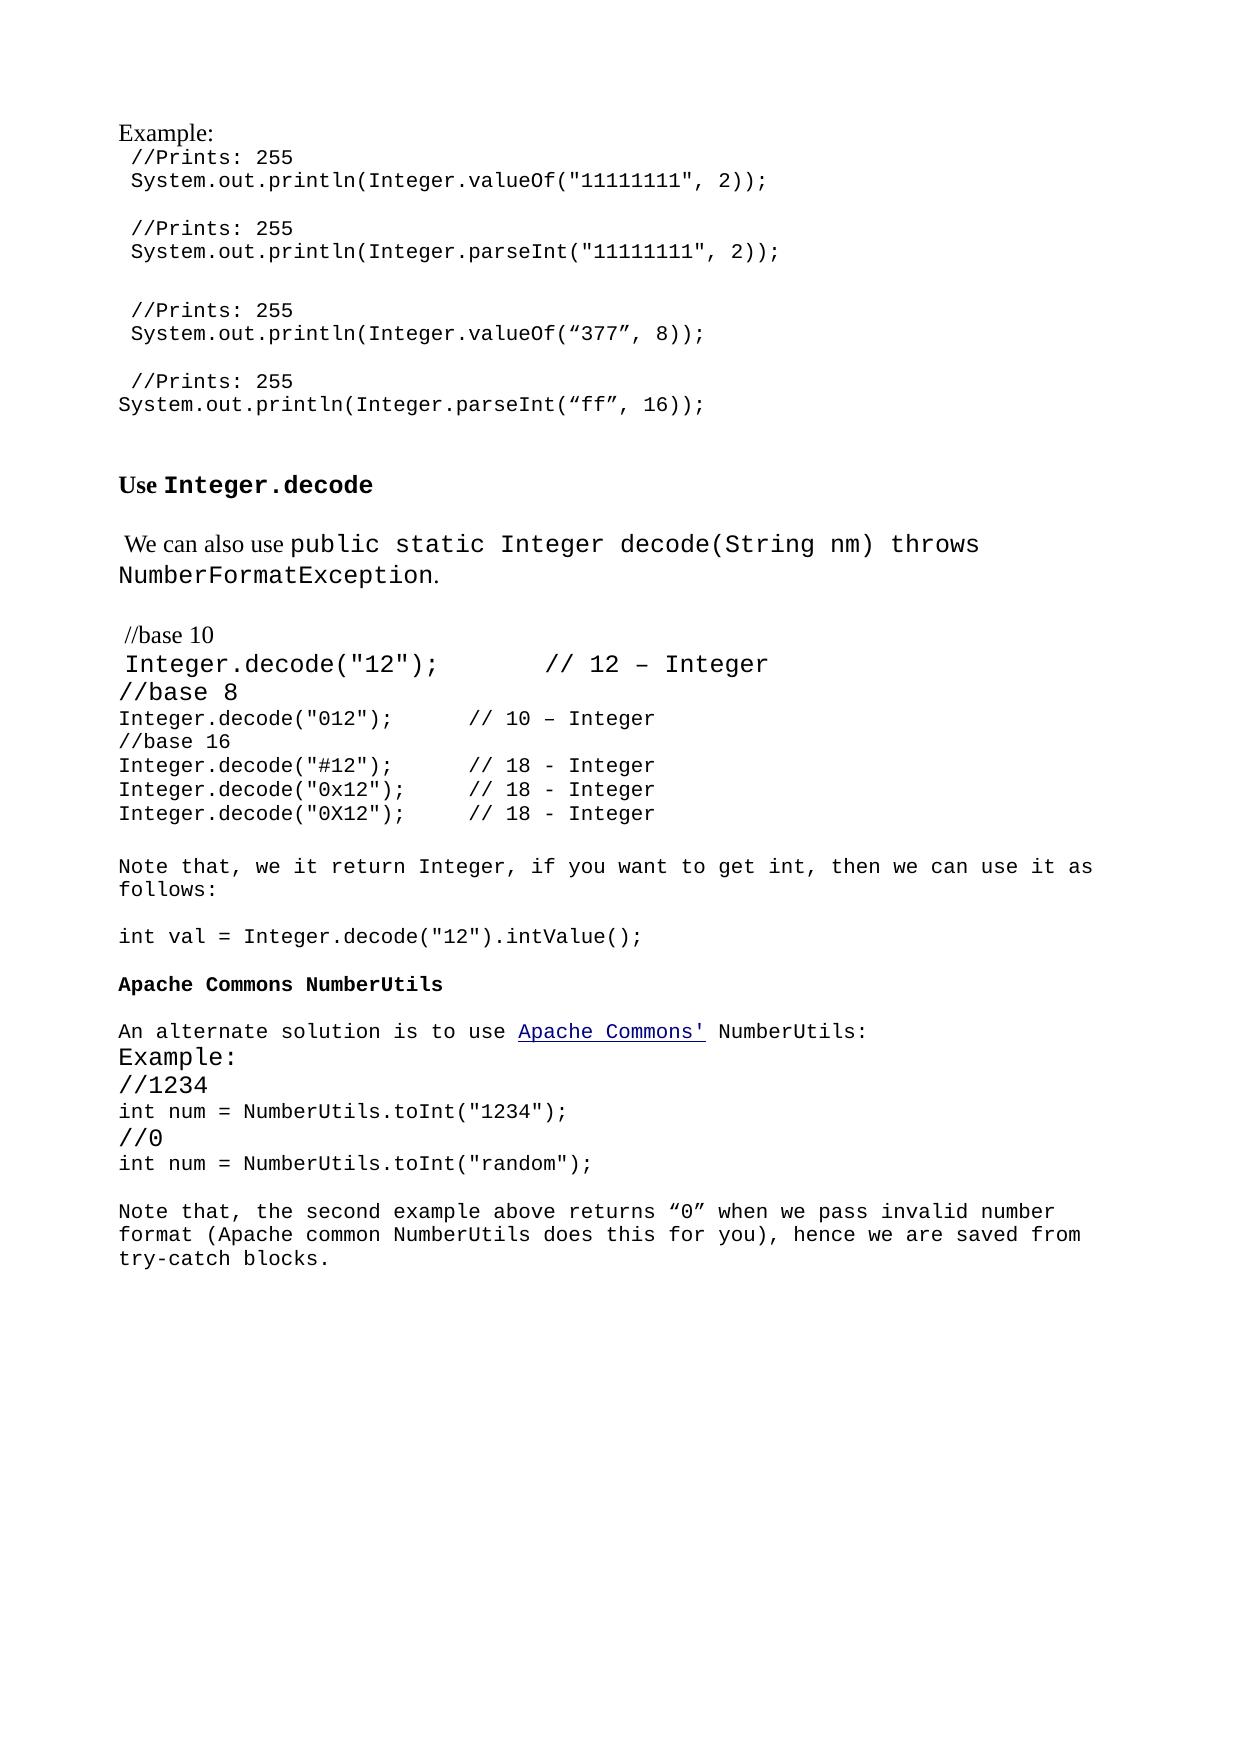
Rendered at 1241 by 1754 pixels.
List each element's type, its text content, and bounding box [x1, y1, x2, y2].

text System.out.println(Integer.parseInt("11111111", 2)); [118, 241, 1122, 265]
text Use Integer.decode [118, 470, 1122, 501]
text Note that, we it return Integer, if you want to get int, then we can use it as follows: [118, 856, 1122, 903]
text Example: [118, 1045, 1122, 1073]
text //base 8 [118, 679, 1122, 708]
text int num = NumberUtils.toInt("1234"); [118, 1101, 1122, 1125]
text //base 10 [118, 620, 1122, 649]
text We can also use public static Integer decode(String nm) throws NumberFormatException. [118, 529, 1122, 591]
text Integer.decode("#12"); // 18 - Integer [118, 755, 1122, 779]
text //Prints: 255 [118, 294, 1122, 323]
text int val = Integer.decode("12").intValue(); [118, 927, 1122, 950]
text System.out.println(Integer.valueOf(“377”, 8)); [118, 323, 1122, 347]
text System.out.println(Integer.parseInt(“ff”, 16)); [118, 394, 1122, 418]
text //base 16 [118, 732, 1122, 755]
text //0 [118, 1125, 1122, 1153]
text Integer.decode("0x12"); // 18 - Integer [118, 779, 1122, 802]
text Apache Commons NumberUtils [118, 974, 1122, 997]
text System.out.println(Integer.valueOf("11111111", 2)); [118, 171, 1122, 194]
text //Prints: 255 [118, 218, 1122, 241]
text //Prints: 255 [118, 147, 1122, 171]
text Integer.decode("012"); // 10 – Integer [118, 708, 1122, 732]
text //Prints: 255 [118, 371, 1122, 394]
text Integer.decode("12"); // 12 – Integer [118, 649, 1122, 679]
text An alternate solution is to use Apache Commons' NumberUtils: [118, 1021, 1122, 1045]
text Example: [118, 118, 1122, 147]
text Integer.decode("0X12"); // 18 - Integer [118, 802, 1122, 826]
text Note that, the second example above returns “0” when we pass invalid number format (Apache common NumberUtils does this for you), hence we are saved from try-catch blocks. [118, 1201, 1122, 1272]
text //1234 [118, 1073, 1122, 1101]
text int num = NumberUtils.toInt("random"); [118, 1153, 1122, 1177]
